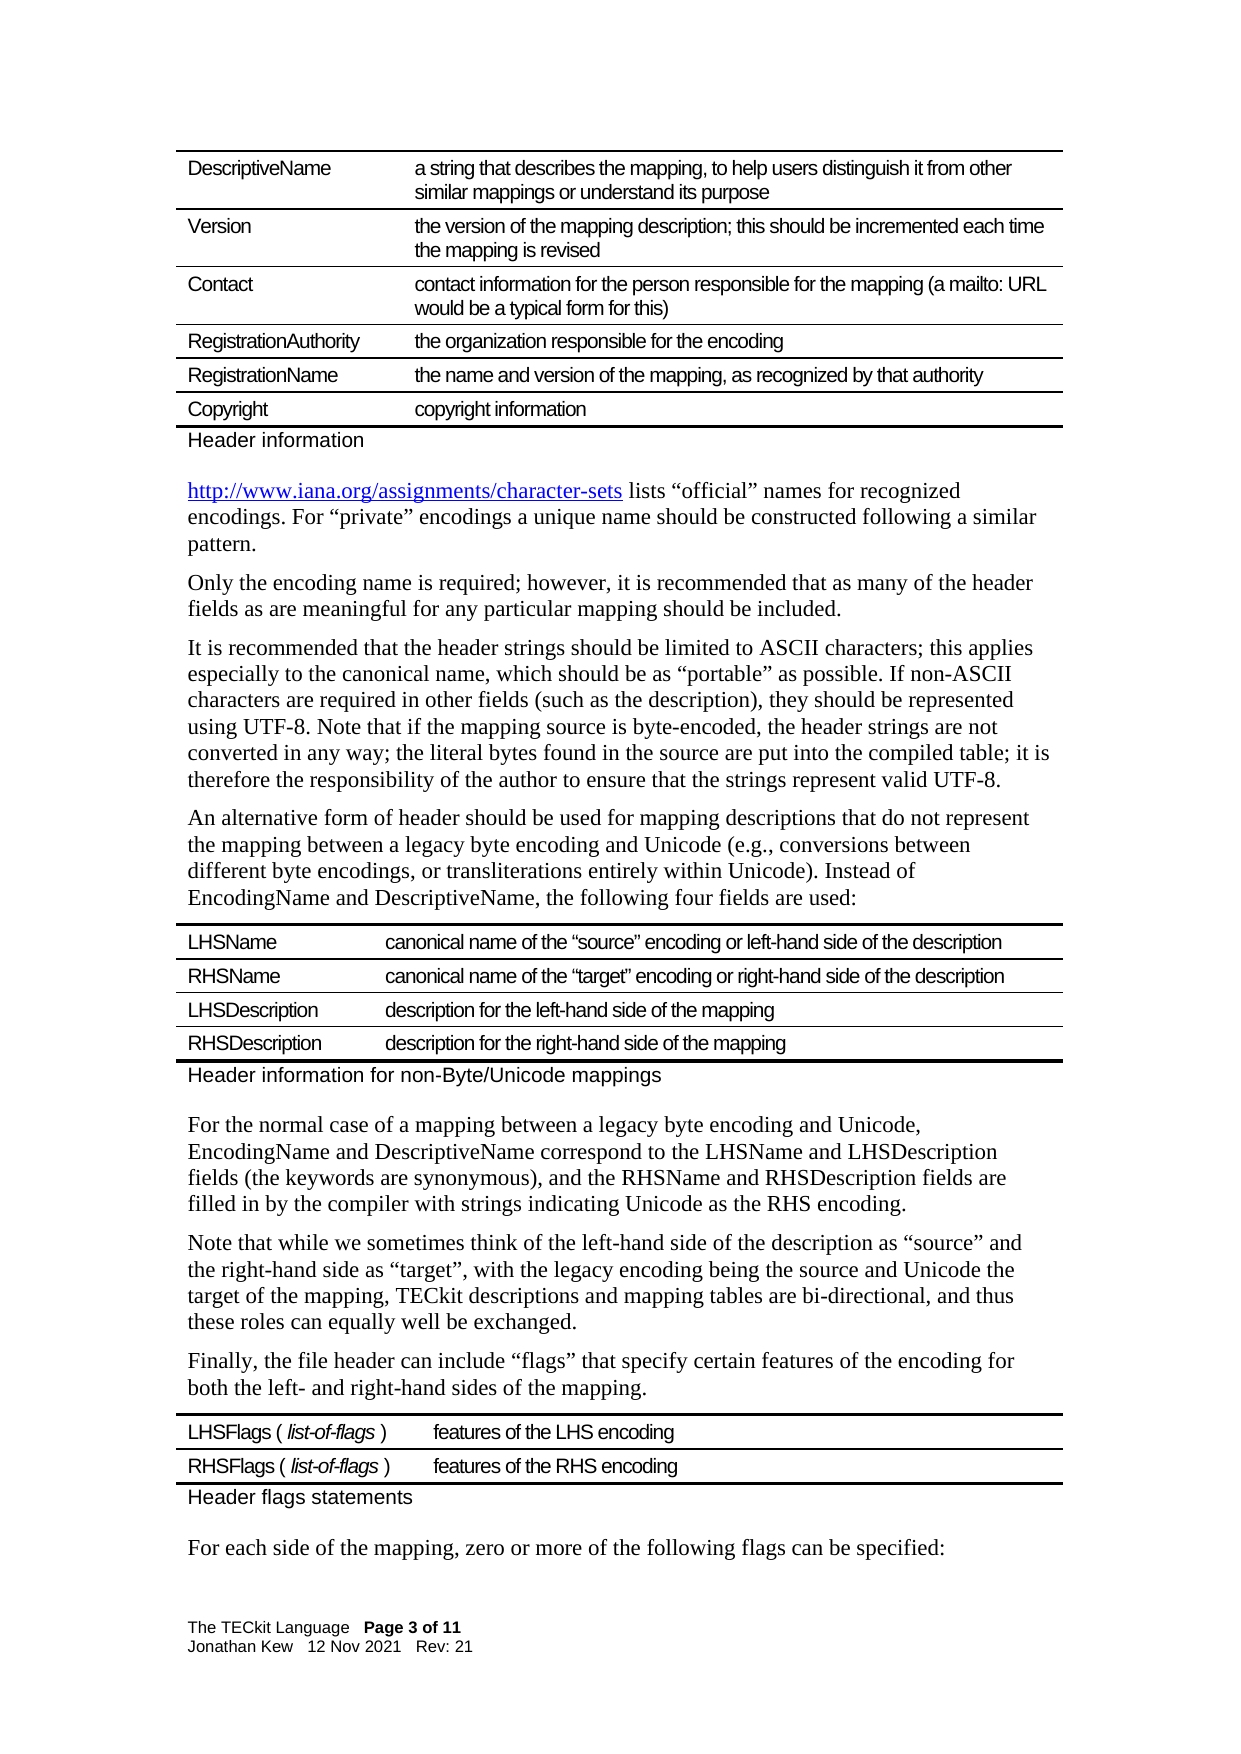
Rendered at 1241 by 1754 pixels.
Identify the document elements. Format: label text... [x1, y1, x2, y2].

text Finally, the file header can include “flags” that specify certain features of the encoding for both the left- and right-hand sides of the mapping. [187, 1347, 1053, 1400]
text Header flags statements [187, 1485, 1053, 1509]
table_cell the name and version of the mapping, as recognized by that authority [403, 359, 1063, 391]
text Only the encoding name is required; however, it is recommended that as many of the header fields as are meaningful for any particular mapping should be included. [187, 569, 1053, 621]
text http://www.iana.org/assignments/character-sets lists “official” names for recognized encodings. For “private” encodings a unique name should be constructed following a similar pattern. [187, 477, 1053, 556]
text Note that while we sometimes think of the left-hand side of the description as “source” and the right-hand side as “target”, with the legacy encoding being the source and Unicode the target of the mapping, TECkit descriptions and mapping tables are bi-directional, and thus these roles can equally well be exchanged. [187, 1229, 1053, 1335]
table_header canonical name of the “source” encoding or left-hand side of the description [374, 926, 1063, 958]
table_cell RHSName [176, 960, 374, 992]
table_cell RegistrationAuthority [176, 325, 403, 357]
table_cell the version of the mapping description; this should be incremented each time the mapping is revised [403, 210, 1063, 266]
text It is recommended that the header strings should be limited to ASCII characters; this applies especially to the canonical name, which should be as “portable” as possible. If non-ASCII characters are required in other fields (such as the description), they should be represented using UTF-8. Note that if the mapping source is byte-encoded, the header strings are not converted in any way; the literal bytes found in the source are put into the compiled table; it is therefore the responsibility of the author to ensure that the strings represent valid UTF-8. [187, 634, 1053, 792]
table_cell DescriptiveName [176, 152, 403, 208]
table_cell Contact [176, 267, 403, 323]
table_cell a string that describes the mapping, to help users distinguish it from other similar mappings or understand its purpose [403, 152, 1063, 208]
text For each side of the mapping, zero or more of the following flags can be specified: [187, 1534, 1053, 1560]
text Header information for non-Byte/Unicode mappings [187, 1063, 1053, 1086]
table_cell copyright information [403, 393, 1063, 425]
table_header LHSName [176, 926, 374, 958]
table_cell RegistrationName [176, 359, 403, 391]
text An alternative form of header should be used for mapping descriptions that do not represent the mapping between a legacy byte encoding and Unicode (e.g., conversions between different byte encodings, or transliterations entirely within Unicode). Instead of EncodingName and DescriptiveName, the following four fields are used: [187, 804, 1053, 910]
table_cell LHSDescription [176, 993, 374, 1026]
table_cell the organization responsible for the encoding [403, 325, 1063, 357]
table_cell description for the right-hand side of the mapping [374, 1027, 1063, 1059]
table_cell RHSFlags ( list-of-flags ) [176, 1450, 422, 1482]
table_header features of the LHS encoding [422, 1416, 1063, 1448]
text Header information [187, 428, 1053, 452]
table_cell features of the RHS encoding [422, 1450, 1063, 1482]
table_cell contact information for the person responsible for the mapping (a mailto: URL would be a typical form for this) [403, 267, 1063, 323]
table_header LHSFlags ( list-of-flags ) [176, 1416, 422, 1448]
table_cell RHSDescription [176, 1027, 374, 1059]
table_cell description for the left-hand side of the mapping [374, 993, 1063, 1026]
table_cell canonical name of the “target” encoding or right-hand side of the description [374, 960, 1063, 992]
table_cell Version [176, 210, 403, 266]
table_cell Copyright [176, 393, 403, 425]
text For the normal case of a mapping between a legacy byte encoding and Unicode, EncodingName and DescriptiveName correspond to the LHSName and LHSDescription fields (the keywords are synonymous), and the RHSName and RHSDescription fields are filled in by the compiler with strings indicating Unicode as the RHS encoding. [187, 1111, 1053, 1217]
